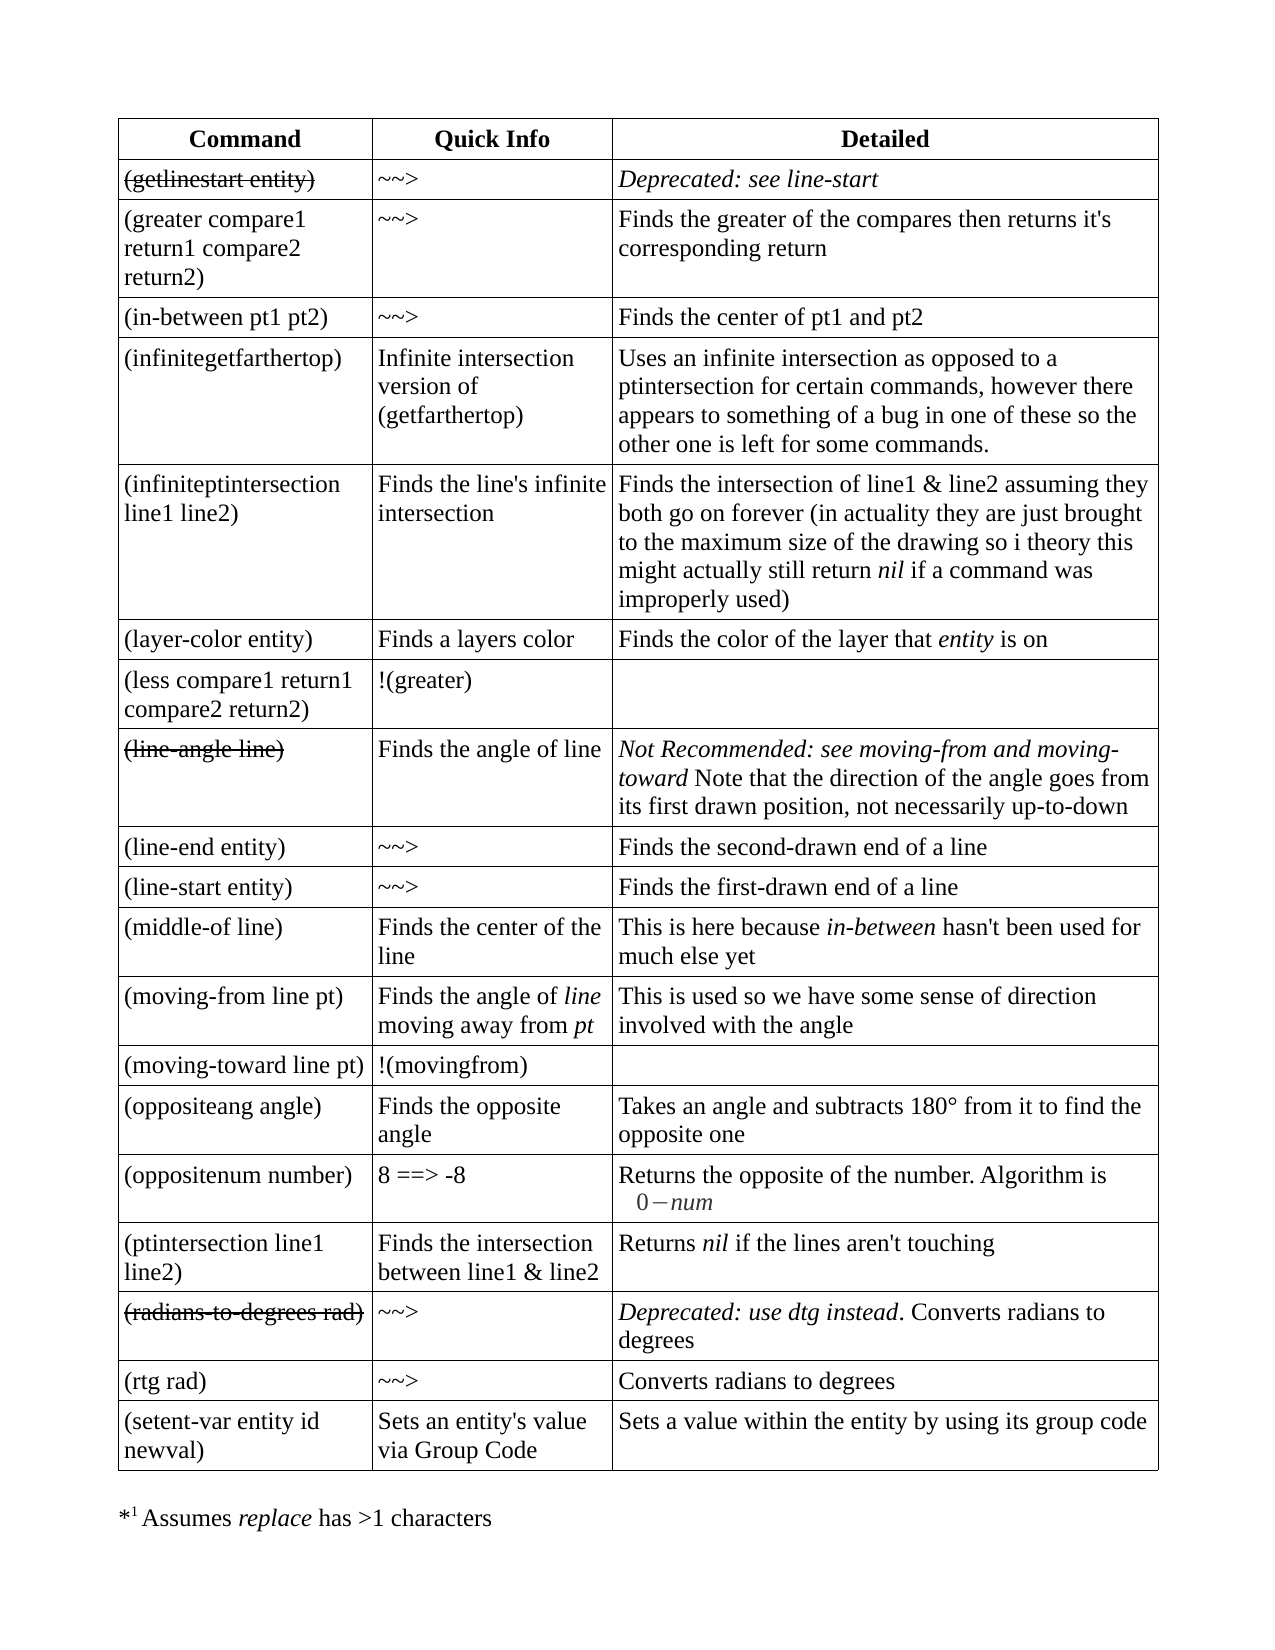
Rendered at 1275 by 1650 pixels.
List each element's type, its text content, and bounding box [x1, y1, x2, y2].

table_cell 8 ==> -8 [373, 1155, 612, 1222]
table_cell !(greater) [373, 660, 612, 728]
table_cell ~~> [373, 867, 612, 907]
table_cell (layer-color entity) [119, 620, 372, 659]
table_cell (getlinestart entity) [119, 160, 372, 199]
table_cell Finds the opposite angle [373, 1086, 612, 1154]
table_cell Uses an infinite intersection as opposed to a ptintersection for certain commands, however there appears to something of a bug in one of these so the other one is left for some commands. [613, 338, 1158, 463]
table_cell Sets an entity's value via Group Code [373, 1401, 612, 1469]
table_cell (oppositenum number) [119, 1155, 372, 1222]
table_cell Deprecated: see line-start [613, 160, 1158, 199]
table_cell (less compare1 return1 compare2 return2) [119, 660, 372, 728]
table_header Command [119, 119, 372, 158]
table_cell This is used so we have some sense of direction involved with the angle [613, 977, 1158, 1045]
table_cell (infinitegetfarthertop) [119, 338, 372, 463]
table_cell (line-start entity) [119, 867, 372, 907]
table_cell (setent-var entity id newval) [119, 1401, 372, 1469]
table_cell Finds the center of the line [373, 908, 612, 976]
table_cell Finds a layers color [373, 620, 612, 659]
table_cell Finds the angle of line moving away from pt [373, 977, 612, 1045]
table_cell (radians-to-degrees rad) [119, 1292, 372, 1360]
table_cell ~~> [373, 827, 612, 866]
table_cell (moving-from line pt) [119, 977, 372, 1045]
table_cell Takes an angle and subtracts 180° from it to find the opposite one [613, 1086, 1158, 1154]
table_cell ~~> [373, 160, 612, 199]
table_cell (in-between pt1 pt2) [119, 298, 372, 337]
table_cell Converts radians to degrees [613, 1361, 1158, 1400]
table_cell (line-end entity) [119, 827, 372, 866]
table_cell Finds the color of the layer that entity is on [613, 620, 1158, 659]
table_cell Finds the second-drawn end of a line [613, 827, 1158, 866]
table_cell Finds the intersection between line1 & line2 [373, 1223, 612, 1291]
table_cell Finds the angle of line [373, 729, 612, 826]
table_cell Finds the greater of the compares then returns it's corresponding return [613, 200, 1158, 297]
table_header Detailed [613, 119, 1158, 158]
table_cell (rtg rad) [119, 1361, 372, 1400]
table_cell Infinite intersection version of (getfarthertop) [373, 338, 612, 463]
table_cell (moving-toward line pt) [119, 1046, 372, 1085]
table_cell ~~> [373, 298, 612, 337]
table_cell (ptintersection line1 line2) [119, 1223, 372, 1291]
table_cell Returns nil if the lines aren't touching [613, 1223, 1158, 1291]
table_cell ~~> [373, 200, 612, 297]
table_cell ~~> [373, 1292, 612, 1360]
table_cell (line-angle line) [119, 729, 372, 826]
table_cell Finds the first-drawn end of a line [613, 867, 1158, 907]
table_cell Finds the intersection of line1 & line2 assuming they both go on forever (in actuality they are just brought to the maximum size of the drawing so i theory this might actually still return nil if a command was improperly used) [613, 465, 1158, 619]
table_cell Finds the center of pt1 and pt2 [613, 298, 1158, 337]
table_cell ~~> [373, 1361, 612, 1400]
table_cell (greater compare1 return1 compare2 return2) [119, 200, 372, 297]
table_cell Not Recommended: see moving-from and moving-toward Note that the direction of the angle goes from its first drawn position, not necessarily up-to-down [613, 729, 1158, 826]
table_cell (infiniteptintersection line1 line2) [119, 465, 372, 619]
table_cell (oppositeang angle) [119, 1086, 372, 1154]
table_cell (middle-of line) [119, 908, 372, 976]
table_header Quick Info [373, 119, 612, 158]
table_cell [613, 660, 1158, 728]
table_cell Deprecated: use dtg instead. Converts radians to degrees [613, 1292, 1158, 1360]
table_cell Finds the line's infinite intersection [373, 465, 612, 619]
table_cell Sets a value within the entity by using its group code [613, 1401, 1158, 1469]
table_cell This is here because in-between hasn't been used for much else yet [613, 908, 1158, 976]
table_cell Returns the opposite of the number. Algorithm is [613, 1155, 1158, 1222]
table_cell [613, 1046, 1158, 1085]
table_cell !(movingfrom) [373, 1046, 612, 1085]
